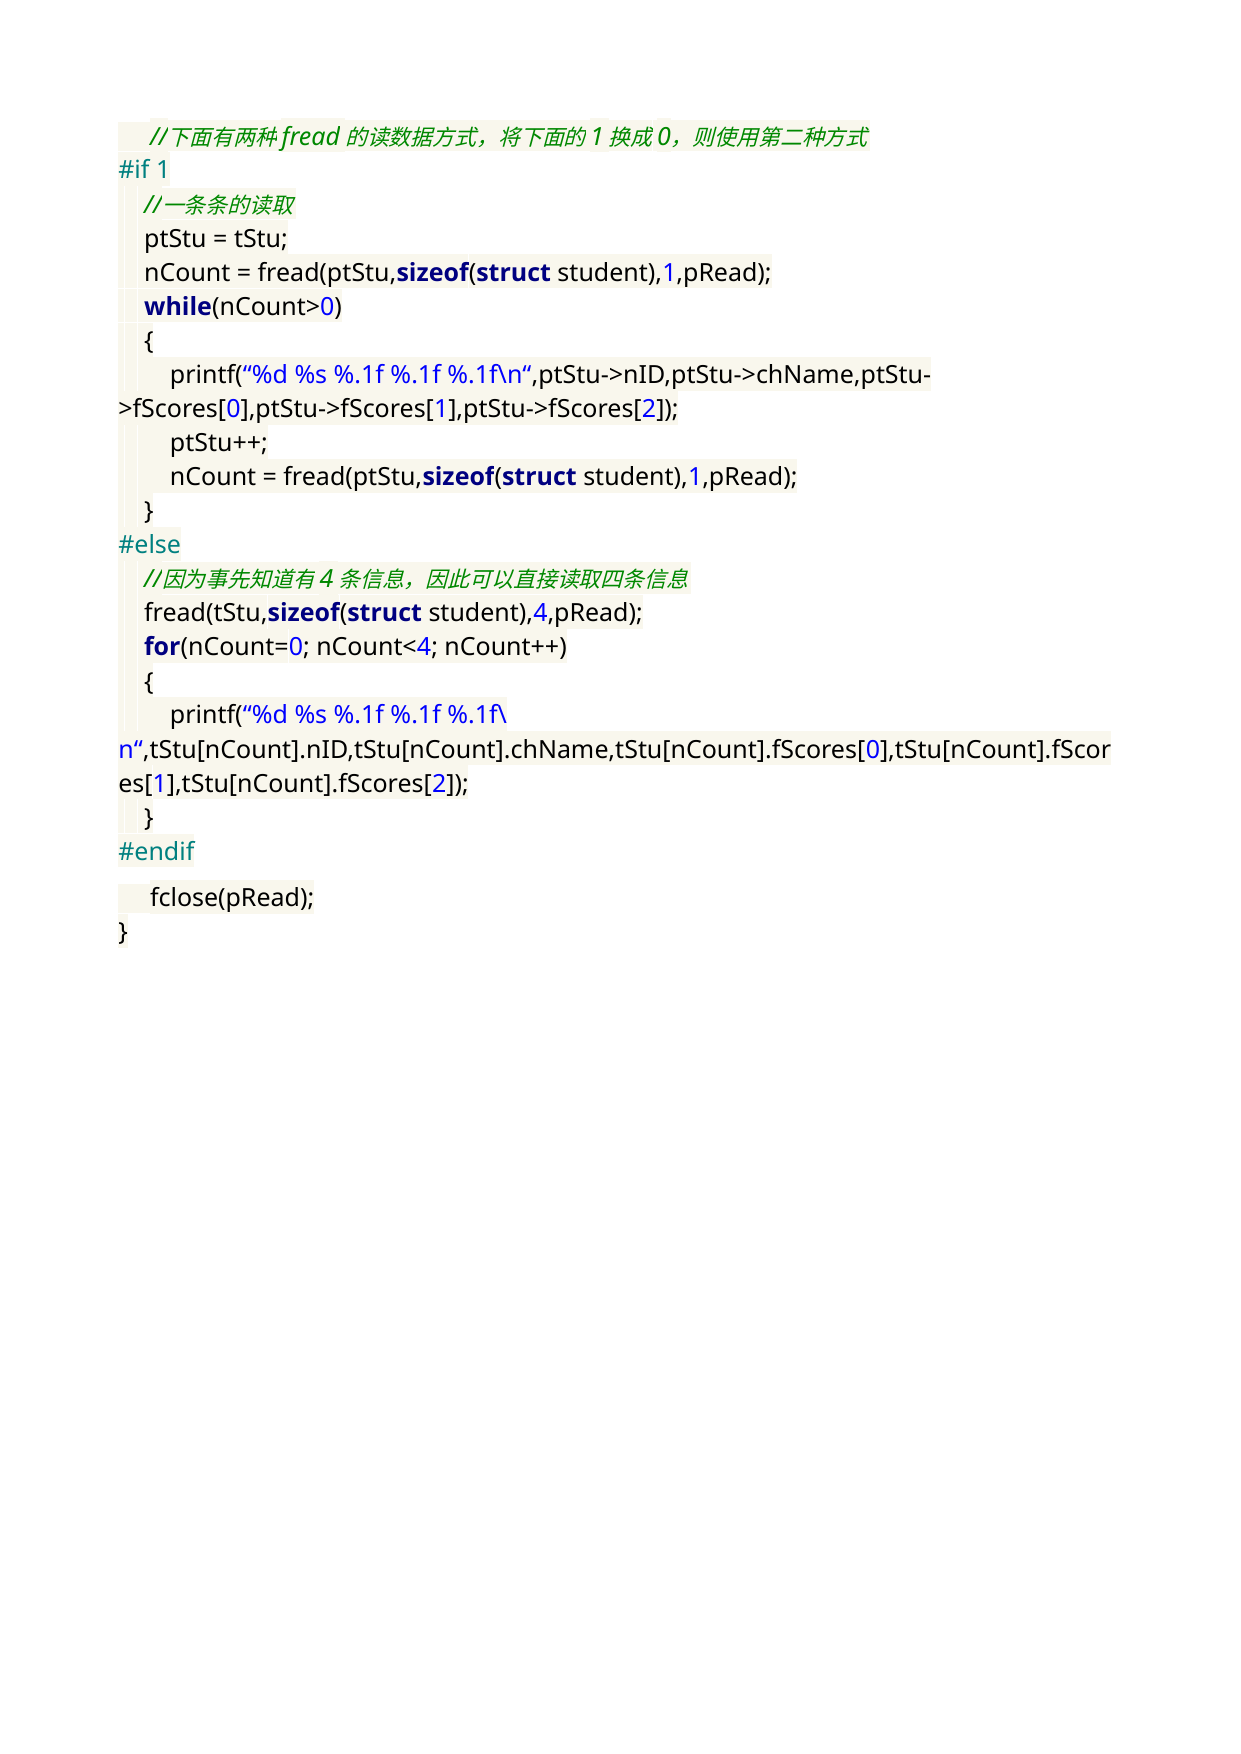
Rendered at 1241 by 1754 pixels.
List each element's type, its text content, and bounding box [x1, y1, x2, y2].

text fclose(pRead); } [118, 880, 1122, 948]
text //下面有两种fread的读数据方式，将下面的1换成0，则使用第二种方式 #if 1 //一条条的读取 ptStu = tStu; nCount = fread(ptStu,sizeof(struct student),1,pRead); while(nCount>0) { printf(“%d %s %.1f %.1f %.1f\n“,ptStu->nID,ptStu->chName,ptStu->fScores[0],ptStu->fScores[1],ptStu->fScores[2]); ptStu++; nCount = fread(ptStu,sizeof(struct student),1,pRead); } #else //因为事先知道有4条信息，因此可以直接读取四条信息 fread(tStu,sizeof(struct student),4,pRead); for(nCount=0; nCount<4; nCount++) { printf(“%d %s %.1f %.1f %.1f\n“,tStu[nCount].nID,tStu[nCount].chName,tStu[nCount].fScores[0],tStu[nCount].fScores[1],tStu[nCount].fScores[2]); } #endif [118, 118, 1122, 867]
